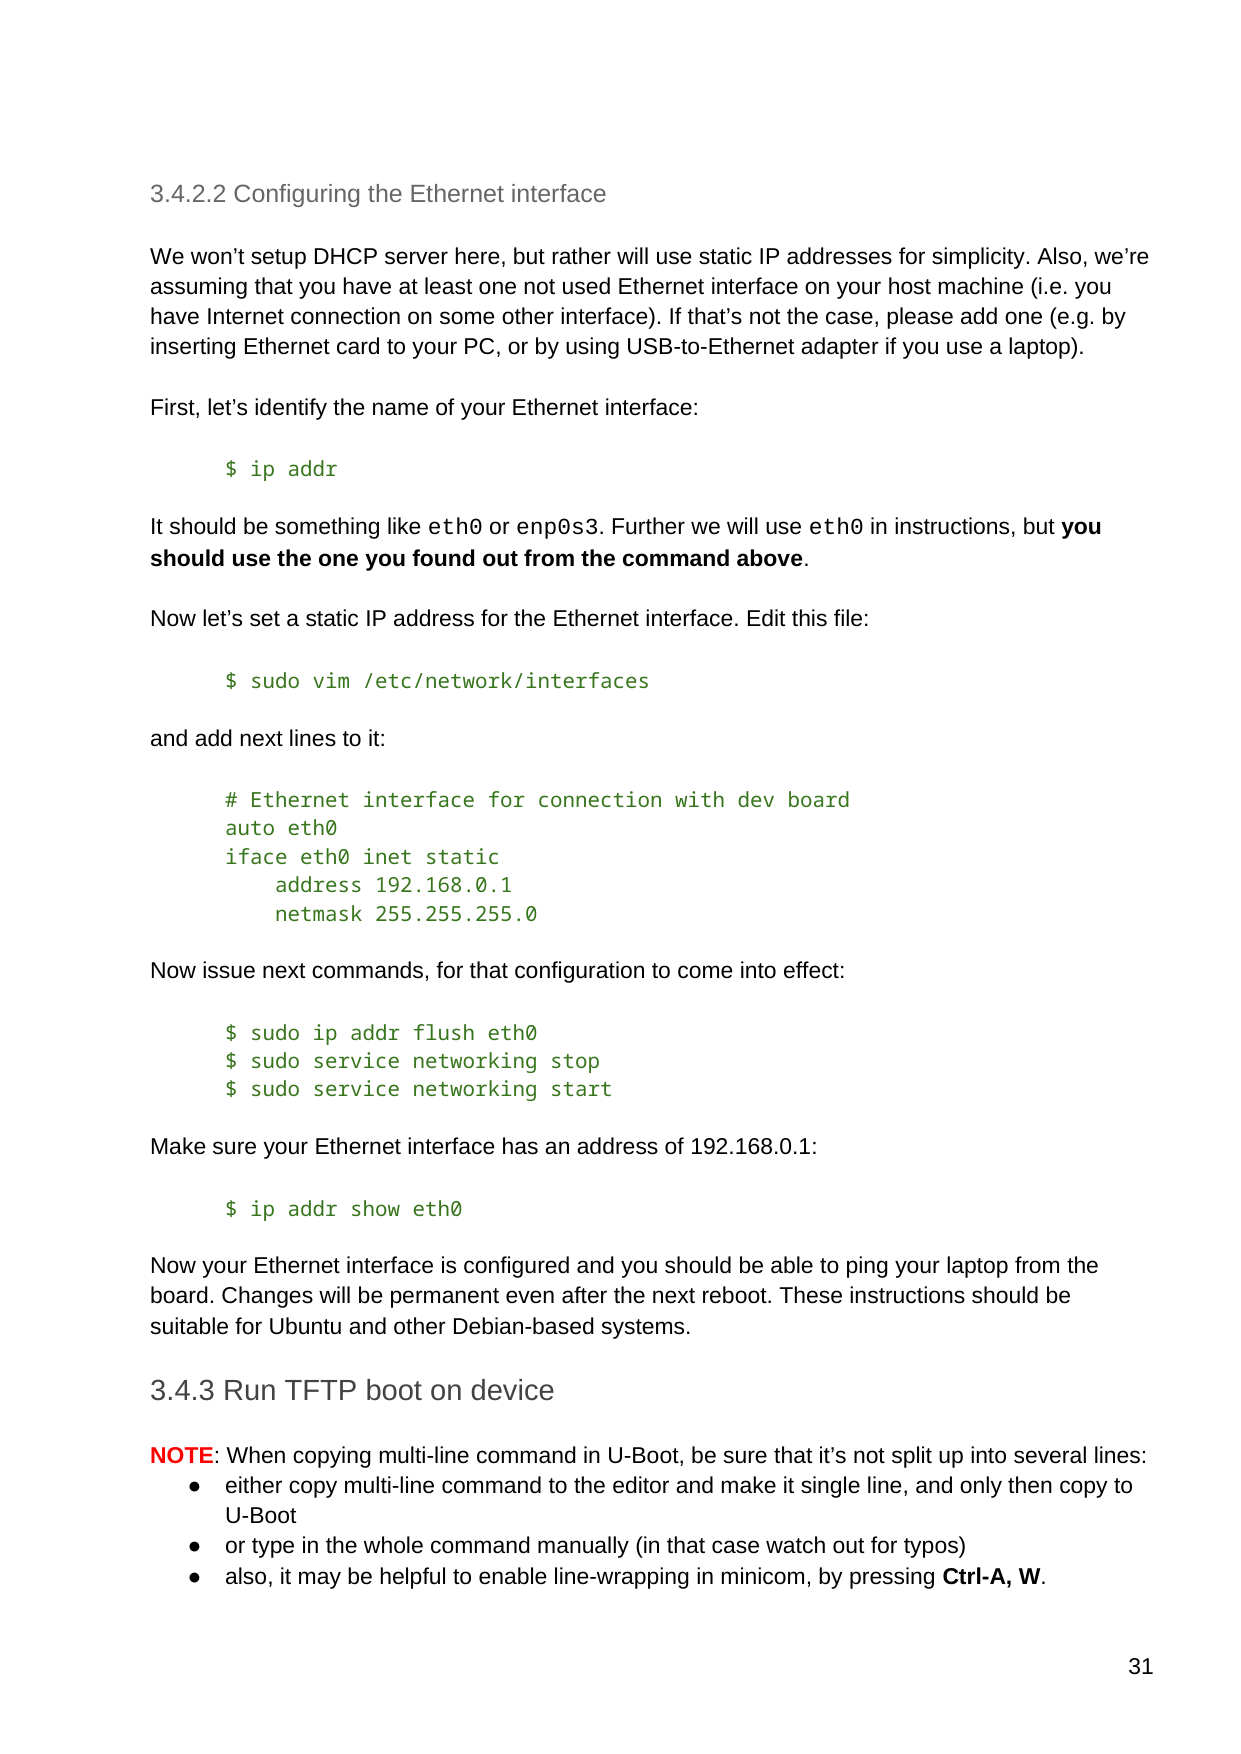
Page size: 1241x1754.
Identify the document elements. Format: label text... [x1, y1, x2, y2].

text First, let’s identify the name of your Ethernet interface: [150, 394, 1153, 420]
text It should be something like eth0 or enp0s3. Further we will use eth0 in instructions, but you should use the one you found out from the command above. [150, 513, 1153, 571]
text Now your Ethernet interface is configured and you should be able to ping your laptop from the board. Changes will be permanent even after the next reboot. These instructions should be suitable for Ubuntu and other Debian-based systems. [150, 1252, 1153, 1339]
subtitle $ ip addr [150, 454, 225, 483]
text NOTE: When copying multi-line command in U-Boot, be sure that it’s not split up into several lines: [150, 1442, 1153, 1468]
subtitle $ ip addr [337, 454, 1153, 483]
list either copy multi-line command to the editor and make it single line, and only then copy to U-Boot [187, 1472, 1153, 1529]
subtitle netmask 255.255.255.0 [537, 899, 1153, 927]
subtitle auto eth0 [337, 813, 1153, 842]
subtitle $ sudo service networking stop [600, 1046, 1153, 1074]
text Now let’s set a static IP address for the Ethernet interface. Edit this file: [150, 605, 1153, 632]
subtitle $ sudo ip addr flush eth0 [537, 1018, 1153, 1046]
subtitle $ ip addr show eth0 [462, 1194, 1153, 1222]
subtitle $ sudo vim /etc/network/interfaces [650, 666, 1153, 694]
list also, it may be helpful to enable line-wrapping in minicom, by pressing Ctrl-A, W. [187, 1563, 1153, 1589]
subtitle auto eth0 [150, 813, 225, 842]
subtitle iface eth0 inet static [150, 842, 225, 870]
text We won’t setup DHCP server here, but rather will use static IP addresses for simplicity. Also, we’re assuming that you have at least one not used Ethernet interface on your host machine (i.e. you have Internet connection on some other interface). If that’s not the case, please add one (e.g. by inserting Ethernet card to your PC, or by using USB-to-Ethernet adapter if you use a laptop). [150, 243, 1153, 360]
text and add next lines to it: [150, 724, 1153, 751]
subtitle # Ethernet interface for connection with dev board [850, 785, 1153, 813]
text 3.4.2.2 Configuring the Ethernet interface [150, 179, 1153, 208]
subtitle $ ip addr show eth0 [150, 1194, 225, 1222]
list or type in the whole command manually (in that case watch out for typos) [187, 1532, 1153, 1559]
subtitle address 192.168.0.1 [512, 870, 1153, 899]
subtitle $ sudo service networking start [150, 1074, 1153, 1103]
text Now issue next commands, for that configuration to come into effect: [150, 957, 1153, 984]
subtitle # Ethernet interface for connection with dev board [150, 785, 225, 813]
text 3.4.3 Run TFTP boot on device [150, 1373, 1153, 1407]
subtitle $ sudo vim /etc/network/interfaces [150, 666, 225, 694]
subtitle $ sudo service networking stop [150, 1046, 225, 1074]
text Make sure your Ethernet interface has an address of 192.168.0.1: [150, 1133, 1153, 1159]
subtitle $ sudo ip addr flush eth0 [150, 1018, 225, 1046]
subtitle iface eth0 inet static [500, 842, 1153, 870]
